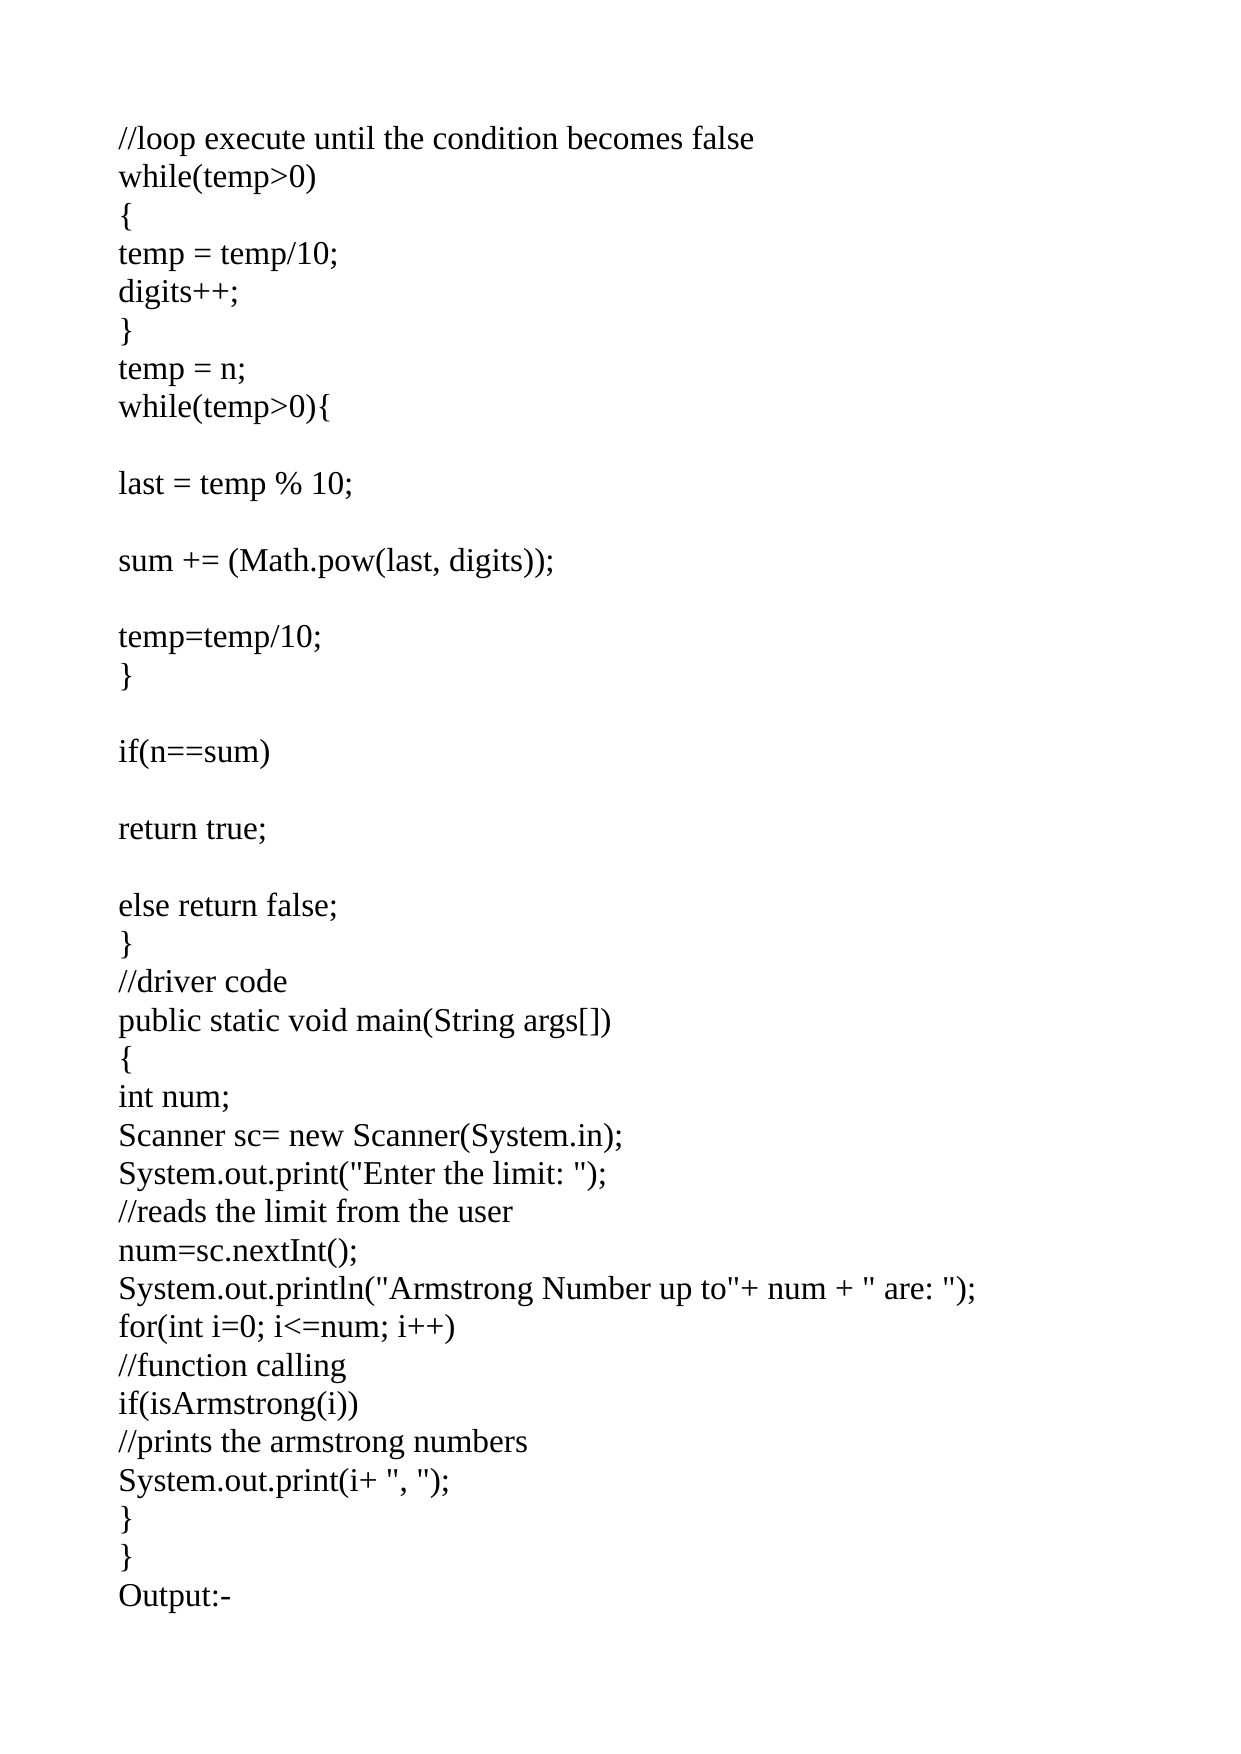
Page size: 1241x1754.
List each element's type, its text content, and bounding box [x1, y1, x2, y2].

list { [118, 1038, 1122, 1076]
list //prints the armstrong numbers [118, 1421, 1122, 1460]
list //driver code [118, 961, 1122, 1000]
list num=sc.nextInt(); [118, 1230, 1122, 1268]
list else return false; [118, 885, 1122, 923]
list System.out.print("Enter the limit: "); [118, 1153, 1122, 1191]
list for(int i=0; i<=num; i++) [118, 1306, 1122, 1345]
list sum += (Math.pow(last, digits)); [118, 540, 1122, 578]
text Output:- [118, 1575, 1122, 1613]
list temp = temp/10; [118, 233, 1122, 271]
list while(temp>0){ [118, 386, 1122, 425]
list temp=temp/10; [118, 616, 1122, 655]
list } [118, 310, 1122, 348]
list //loop execute until the condition becomes false [118, 118, 1122, 156]
list } [118, 1498, 1122, 1536]
list //reads the limit from the user [118, 1191, 1122, 1230]
list } [118, 1536, 1122, 1575]
list Scanner sc= new Scanner(System.in); [118, 1115, 1122, 1153]
list } [118, 655, 1122, 693]
list digits++; [118, 271, 1122, 310]
list //function calling [118, 1345, 1122, 1383]
list System.out.print(i+ ", "); [118, 1460, 1122, 1498]
list while(temp>0) [118, 156, 1122, 195]
list temp = n; [118, 348, 1122, 386]
list int num; [118, 1076, 1122, 1115]
list if(isArmstrong(i)) [118, 1383, 1122, 1421]
list { [118, 195, 1122, 233]
list } [118, 923, 1122, 961]
list public static void main(String args[]) [118, 1000, 1122, 1038]
list return true; [118, 808, 1122, 846]
list System.out.println("Armstrong Number up to"+ num + " are: "); [118, 1268, 1122, 1306]
list last = temp % 10; [118, 463, 1122, 501]
list if(n==sum) [118, 731, 1122, 770]
